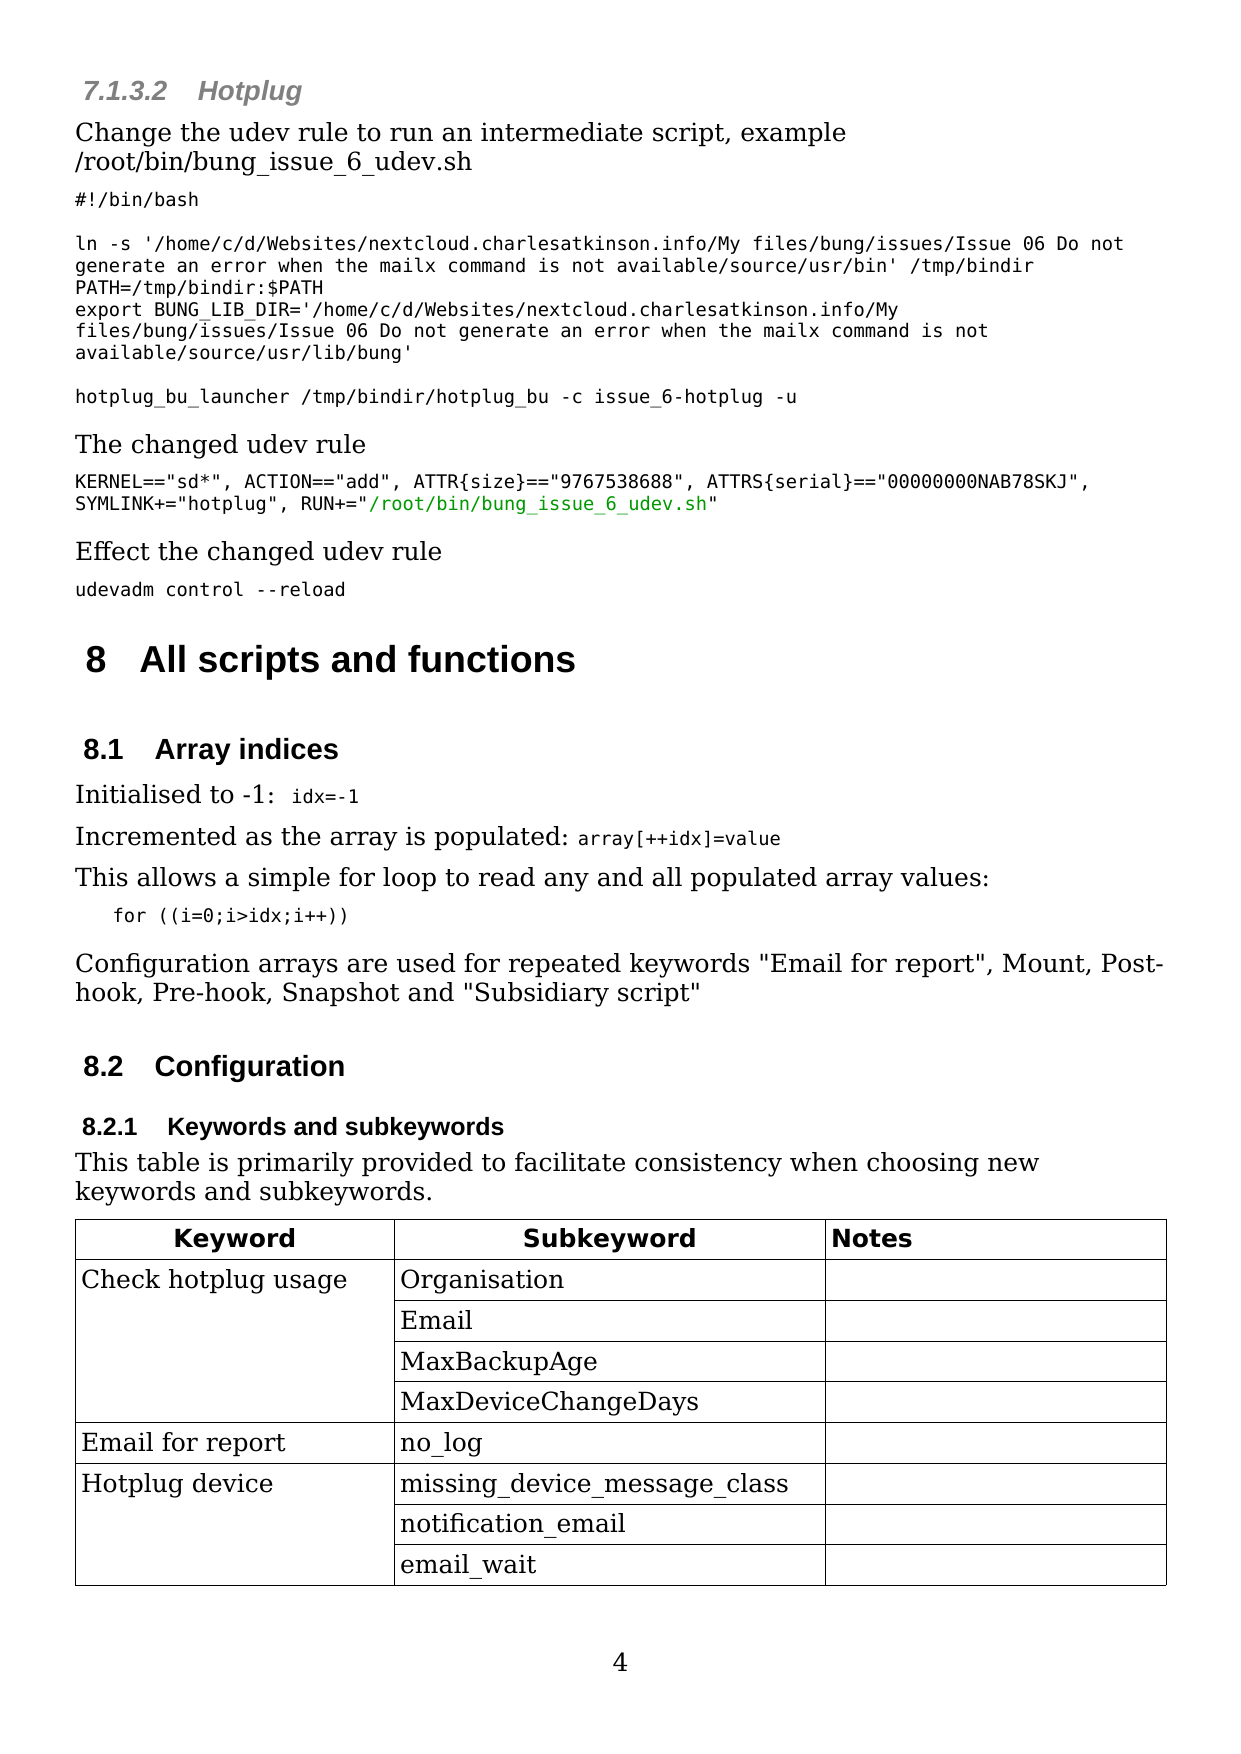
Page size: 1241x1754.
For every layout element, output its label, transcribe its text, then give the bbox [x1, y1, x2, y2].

subtitle Array indices [75, 733, 1166, 765]
text Incremented as the array is populated: array[++idx]=value [75, 822, 1166, 851]
table_cell email_wait [395, 1545, 825, 1585]
table_cell [826, 1505, 1166, 1544]
text This allows a simple for loop to read any and all populated array values: [75, 863, 1166, 893]
table_cell [826, 1260, 1166, 1300]
text udevadm control --reload [75, 579, 1166, 601]
table_cell MaxDeviceChangeDays [395, 1382, 825, 1422]
text Effect the changed udev rule [75, 537, 1166, 566]
table_header Notes [826, 1220, 1166, 1259]
text This table is primarily provided to facilitate consistency when choosing new keywords and subkeywords. [75, 1148, 1166, 1206]
table_cell [826, 1342, 1166, 1381]
subtitle All scripts and functions [75, 638, 1166, 680]
text The changed udev rule [75, 430, 1166, 459]
text PATH=/tmp/bindir:$PATH [75, 277, 1166, 299]
text ln -s '/home/c/d/Websites/nextcloud.charlesatkinson.info/My files/bung/issues/Issue 06 Do not generate an error when the mailx command is not available/source/usr/bin' /tmp/bindir [75, 233, 1166, 277]
table_cell Check hotplug usage [76, 1260, 394, 1422]
table_cell [826, 1423, 1166, 1463]
subtitle Configuration [75, 1050, 1166, 1082]
table_cell MaxBackupAge [395, 1342, 825, 1381]
text Configuration arrays are used for repeated keywords "Email for report", Mount, Post-hook, Pre-hook, Snapshot and "Subsidiary script" [75, 949, 1166, 1007]
table_cell missing_device_message_class [395, 1464, 825, 1504]
table_cell [826, 1301, 1166, 1341]
table_cell no_log [395, 1423, 825, 1463]
table_cell Email for report [76, 1423, 394, 1463]
text export BUNG_LIB_DIR='/home/c/d/Websites/nextcloud.charlesatkinson.info/My files/bung/issues/Issue 06 Do not generate an error when the mailx command is not available/source/usr/lib/bung' [75, 299, 1166, 364]
table_cell Email [395, 1301, 825, 1341]
table_cell notification_email [395, 1505, 825, 1544]
subtitle Keywords and subkeywords [75, 1112, 1166, 1140]
table_header Subkeyword [395, 1220, 825, 1259]
table_cell [826, 1464, 1166, 1504]
table_header Keyword [76, 1220, 394, 1259]
text hotplug_bu_launcher /tmp/bindir/hotplug_bu -c issue_6-hotplug -u [75, 386, 1166, 408]
text for ((i=0;i>idx;i++)) [112, 905, 1166, 927]
table_cell [826, 1545, 1166, 1585]
table_cell [826, 1382, 1166, 1422]
table_cell Organisation [395, 1260, 825, 1300]
subtitle Hotplug [75, 75, 1166, 106]
table_cell Hotplug device [76, 1464, 394, 1585]
text Initialised to -1: idx=-1 [75, 780, 1166, 809]
text KERNEL=="sd*", ACTION=="add", ATTR{size}=="9767538688", ATTRS{serial}=="00000000NAB78SKJ", SYMLINK+="hotplug", RUN+="/root/bin/bung_issue_6_udev.sh" [75, 472, 1166, 515]
text Change the udev rule to run an intermediate script, example /root/bin/bung_issue_6_udev.sh [75, 118, 1166, 177]
text #!/bin/bash [75, 189, 1166, 211]
